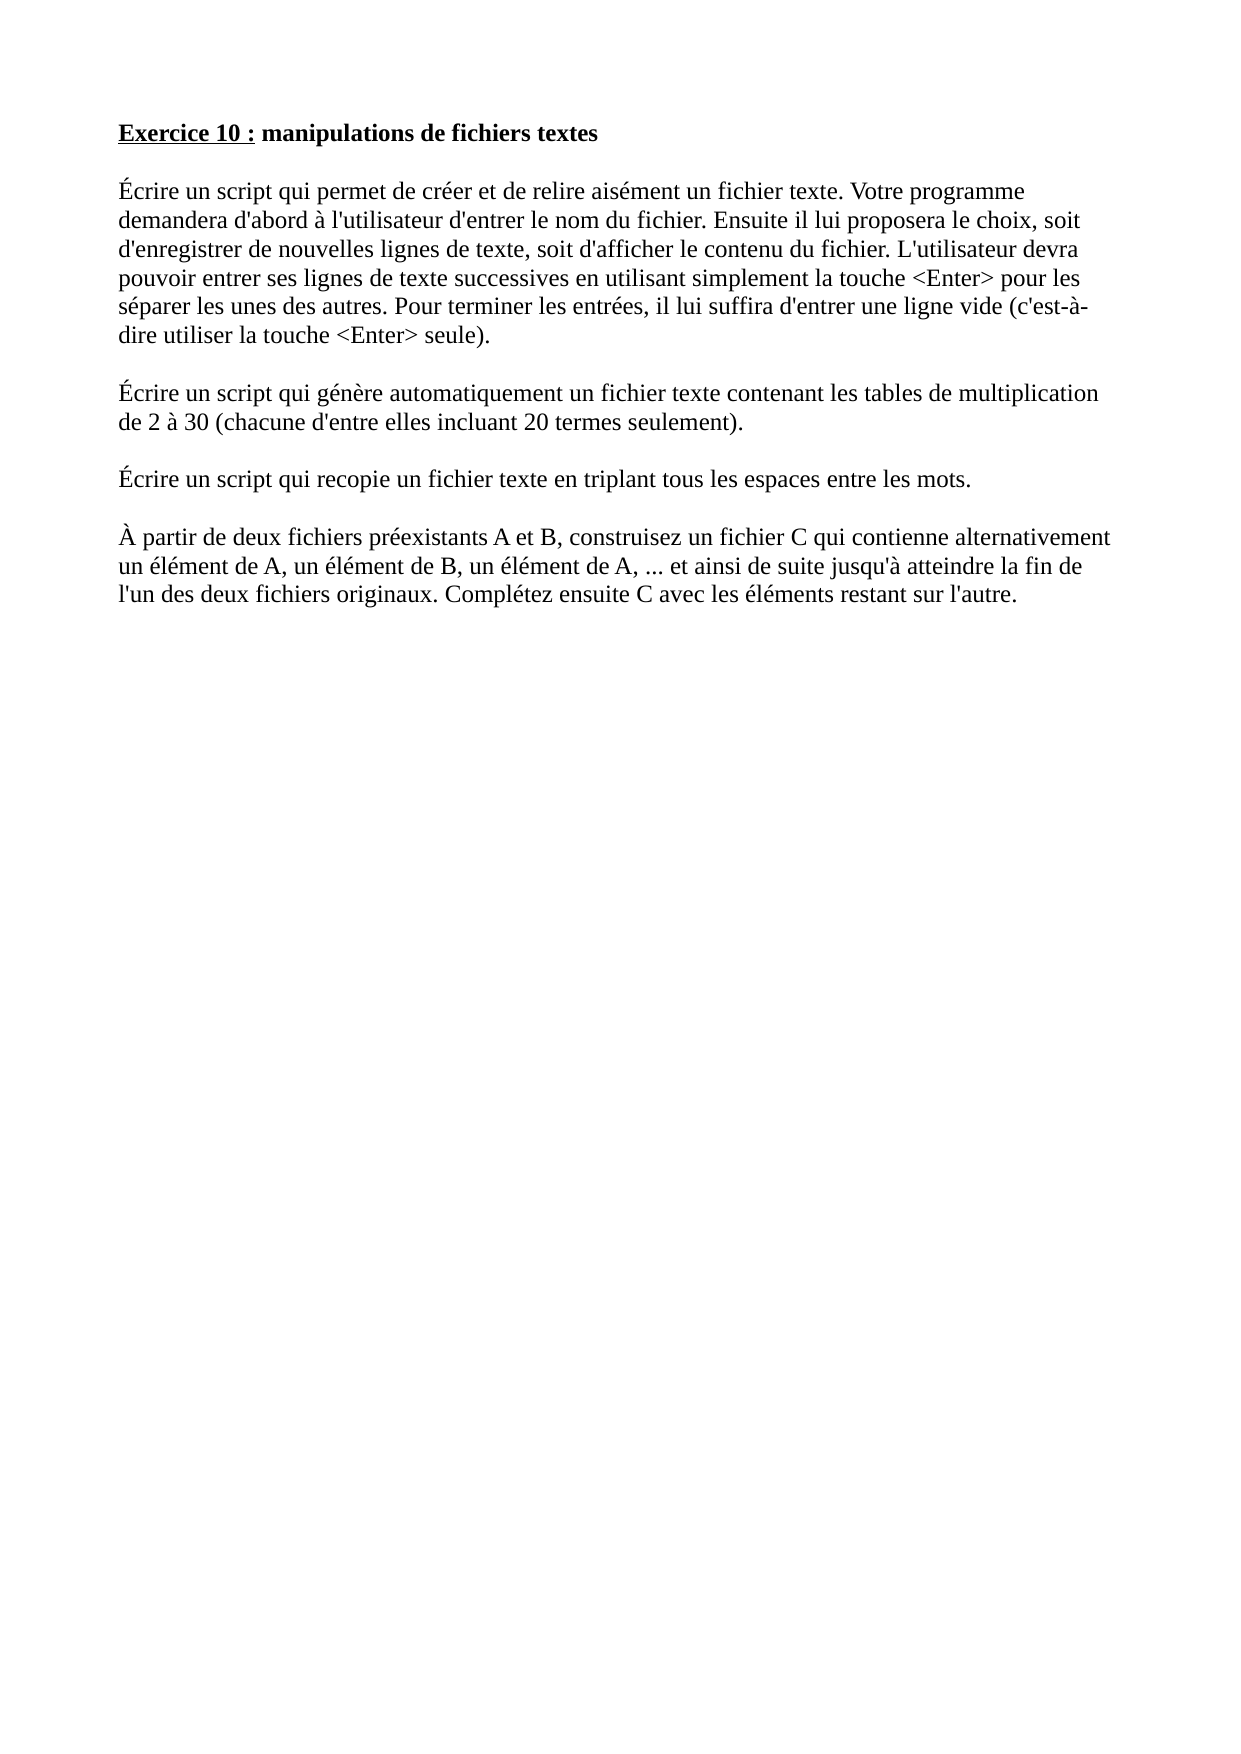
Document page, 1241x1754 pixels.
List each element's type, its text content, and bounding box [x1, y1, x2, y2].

text Écrire un script qui génère automatiquement un fichier texte contenant les tables de multiplication de 2 à 30 (chacune d'entre elles incluant 20 termes seulement). Écrire un script qui recopie un fichier texte en triplant tous les espaces entre les mots. À partir de deux fichiers préexistants A et B, construisez un fichier C qui contienne alternativement un élément de A, un élément de B, un élément de A, ... et ainsi de suite jusqu'à atteindre la fin de l'un des deux fichiers originaux. Complétez ensuite C avec les éléments restant sur l'autre. [118, 378, 1122, 637]
text Exercice 10 : manipulations de fichiers textes [118, 118, 1122, 147]
text Écrire un script qui permet de créer et de relire aisément un fichier texte. Votre programme demandera d'abord à l'utilisateur d'entrer le nom du fichier. Ensuite il lui proposera le choix, soit d'enregistrer de nouvelles lignes de texte, soit d'afficher le contenu du fichier. L'utilisateur devra pouvoir entrer ses lignes de texte successives en utilisant simplement la touche <Enter> pour les séparer les unes des autres. Pour terminer les entrées, il lui suffira d'entrer une ligne vide (c'est-à-dire utiliser la touche <Enter> seule). [118, 176, 1122, 349]
